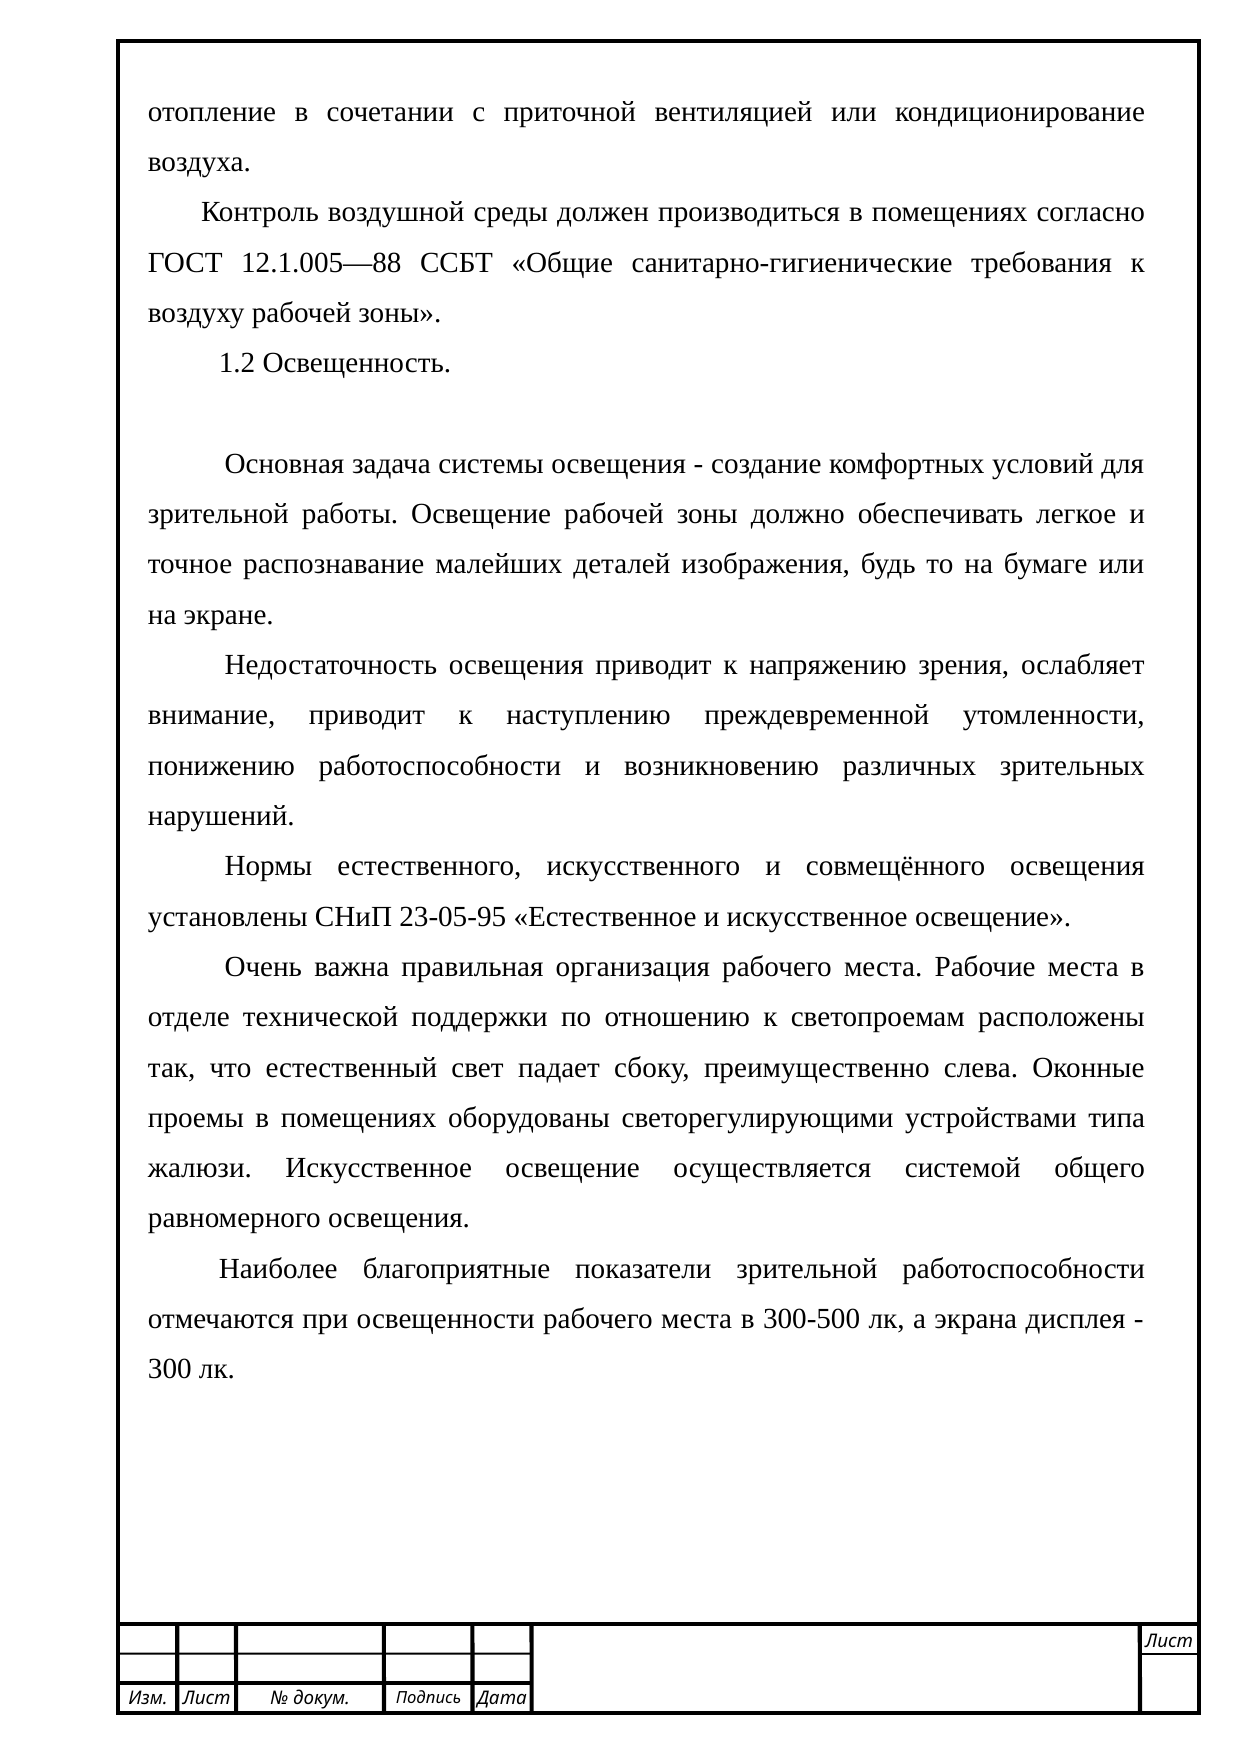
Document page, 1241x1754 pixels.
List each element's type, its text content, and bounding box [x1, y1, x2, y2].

text Недостаточность освещения приводит к напряжению зрения, ослабляет внимание, приводит к наступлению преждевременной утомленности, понижению работоспособности и возникновению различных зрительных нарушений. [148, 647, 1146, 832]
text Нормы естественного, искусственного и совмещённого освещения установлены СНиП 23-05-95 «Естественное и искусственное освещение». [148, 848, 1146, 932]
text отопление в сочетании с приточной вентиляцией или кондиционирование воздуха. [148, 94, 1146, 178]
text Контроль воздушной среды должен производиться в помещениях согласно ГОСТ 12.1.005—88 ССБТ «Общие санитарно-гигиенические требования к воздуху рабочей зоны». [148, 194, 1146, 328]
text Основная задача системы освещения - создание комфортных условий для зрительной работы. Освещение рабочей зоны должно обеспечивать легкое и точное распознавание малейших деталей изображения, будь то на бумаге или на экране. [148, 446, 1146, 630]
text Наиболее благоприятные показатели зрительной работоспособности отмечаются при освещенности рабочего места в 300-500 лк, а экрана дисплея - 300 лк. [148, 1251, 1146, 1385]
text 1.2 Освещенность. [148, 345, 1146, 379]
text Очень важна правильная организация рабочего места. Рабочие места в отделе технической поддержки по отношению к светопроемам расположены так, что естественный свет падает сбоку, преимущественно слева. Оконные проемы в помещениях оборудованы светорегулирующими устройствами типа жалюзи. Искусственное освещение осуществляется системой общего равномерного освещения. [148, 949, 1146, 1234]
